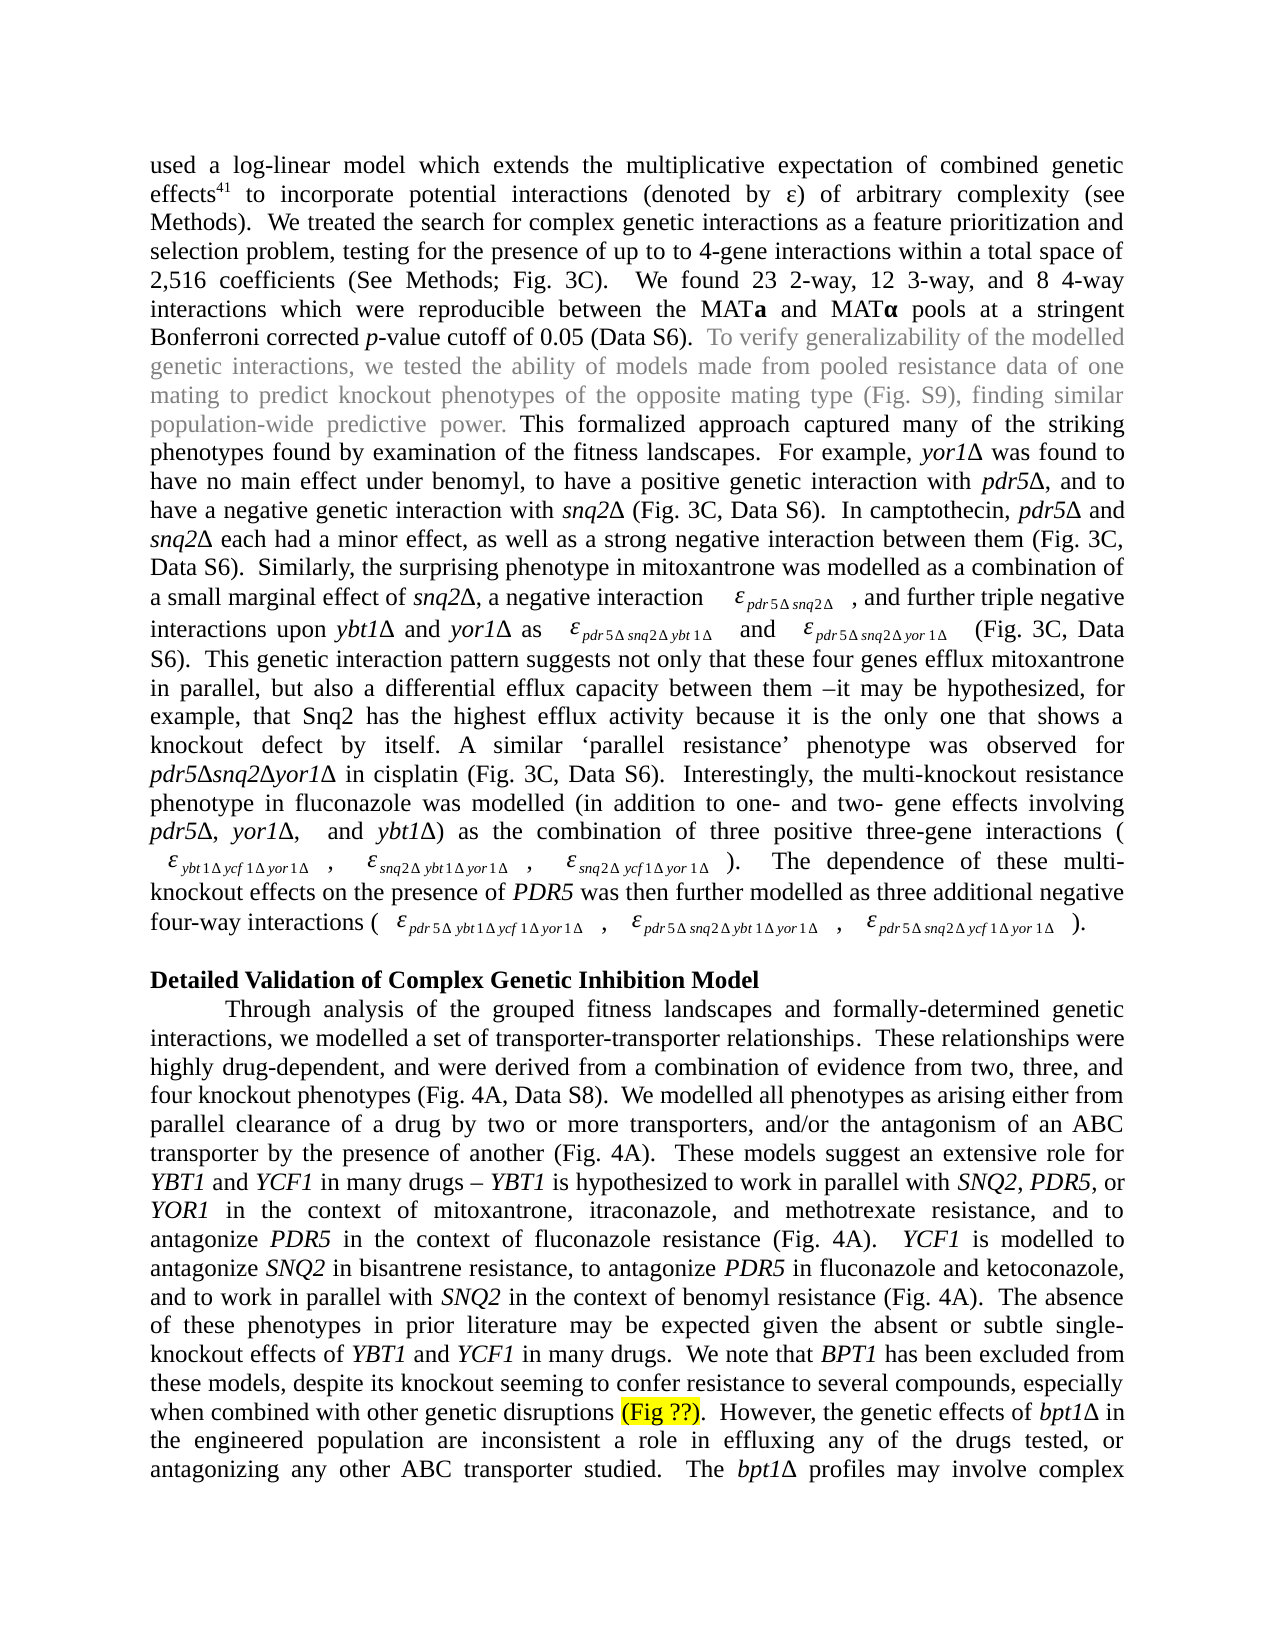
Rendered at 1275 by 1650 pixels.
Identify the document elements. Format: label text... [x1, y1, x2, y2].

text We aimed to model and fomally capture the many striking and reproducible multi-knockout drug resistance phenotypes evident within the engineered population. For this, we used a log-linear model which extends the multiplicative expectation of combined genetic effects41 to incorporate potential interactions (denoted by ε) of arbitrary complexity (see Methods). We treated the search for complex genetic interactions as a feature prioritization and selection problem, testing for the presence of up to to 4-gene interactions within a total space of 2,516 coefficients (See Methods; Fig. 3C). We found 23 2-way, 12 3-way, and 8 4-way interactions which were reproducible between the MATa and MATα pools at a stringent Bonferroni corrected p-value cutoff of 0.05 (Data S6). To verify generalizability of the modelled genetic interactions, we tested the ability of models made from pooled resistance data of one mating to predict knockout phenotypes of the opposite mating type (Fig. S9), finding similar population-wide predictive power. This formalized approach captured many of the striking phenotypes found by examination of the fitness landscapes. For example, yor1∆ was found to have no main effect under benomyl, to have a positive genetic interaction with pdr5∆, and to have a negative genetic interaction with snq2∆ (Fig. 3C, Data S6). In camptothecin, pdr5∆ and snq2∆ each had a minor effect, as well as a strong negative interaction between them (Fig. 3C, Data S6). Similarly, the surprising phenotype in mitoxantrone was modelled as a combination of a small marginal effect of snq2∆, a negative interaction , and further triple negative interactions upon ybt1∆ and yor1∆ as and (Fig. 3C, Data S6). This genetic interaction pattern suggests not only that these four genes efflux mitoxantrone in parallel, but also a differential efflux capacity between them –it may be hypothesized, for example, that Snq2 has the highest efflux activity because it is the only one that shows a knockout defect by itself. A similar ‘parallel resistance’ phenotype was observed for pdr5∆snq2∆yor1∆ in cisplatin (Fig. 3C, Data S6). Interestingly, the multi-knockout resistance phenotype in fluconazole was modelled (in addition to one- and two- gene effects involving pdr5∆, yor1∆, and ybt1∆) as the combination of three positive three-gene interactions (, , ). The dependence of these multi-knockout effects on the presence of PDR5 was then further modelled as three additional negative four-way interactions (, , ). [150, 150, 1125, 937]
text Through analysis of the grouped fitness landscapes and formally-determined genetic interactions, we modelled a set of transporter-transporter relationships. These relationships were highly drug-dependent, and were derived from a combination of evidence from two, three, and four knockout phenotypes (Fig. 4A, Data S8). We modelled all phenotypes as arising either from parallel clearance of a drug by two or more transporters, and/or the antagonism of an ABC transporter by the presence of another (Fig. 4A). These models suggest an extensive role for YBT1 and YCF1 in many drugs – YBT1 is hypothesized to work in parallel with SNQ2, PDR5, or YOR1 in the context of mitoxantrone, itraconazole, and methotrexate resistance, and to antagonize PDR5 in the context of fluconazole resistance (Fig. 4A). YCF1 is modelled to antagonize SNQ2 in bisantrene resistance, to antagonize PDR5 in fluconazole and ketoconazole, and to work in parallel with SNQ2 in the context of benomyl resistance (Fig. 4A). The absence of these phenotypes in prior literature may be expected given the absent or subtle single-knockout effects of YBT1 and YCF1 in many drugs. We note that BPT1 has been excluded from these models, despite its knockout seeming to confer resistance to several compounds, especially when combined with other genetic disruptions (Fig ??). However, the genetic effects of bpt1∆ in the engineered population are inconsistent a role in effluxing any of the drugs tested, or antagonizing any other ABC transporter studied. The bpt1∆ profiles may involve complex [150, 994, 1125, 1483]
subtitle Detailed Validation of Complex Genetic Inhibition Model [150, 965, 1125, 994]
